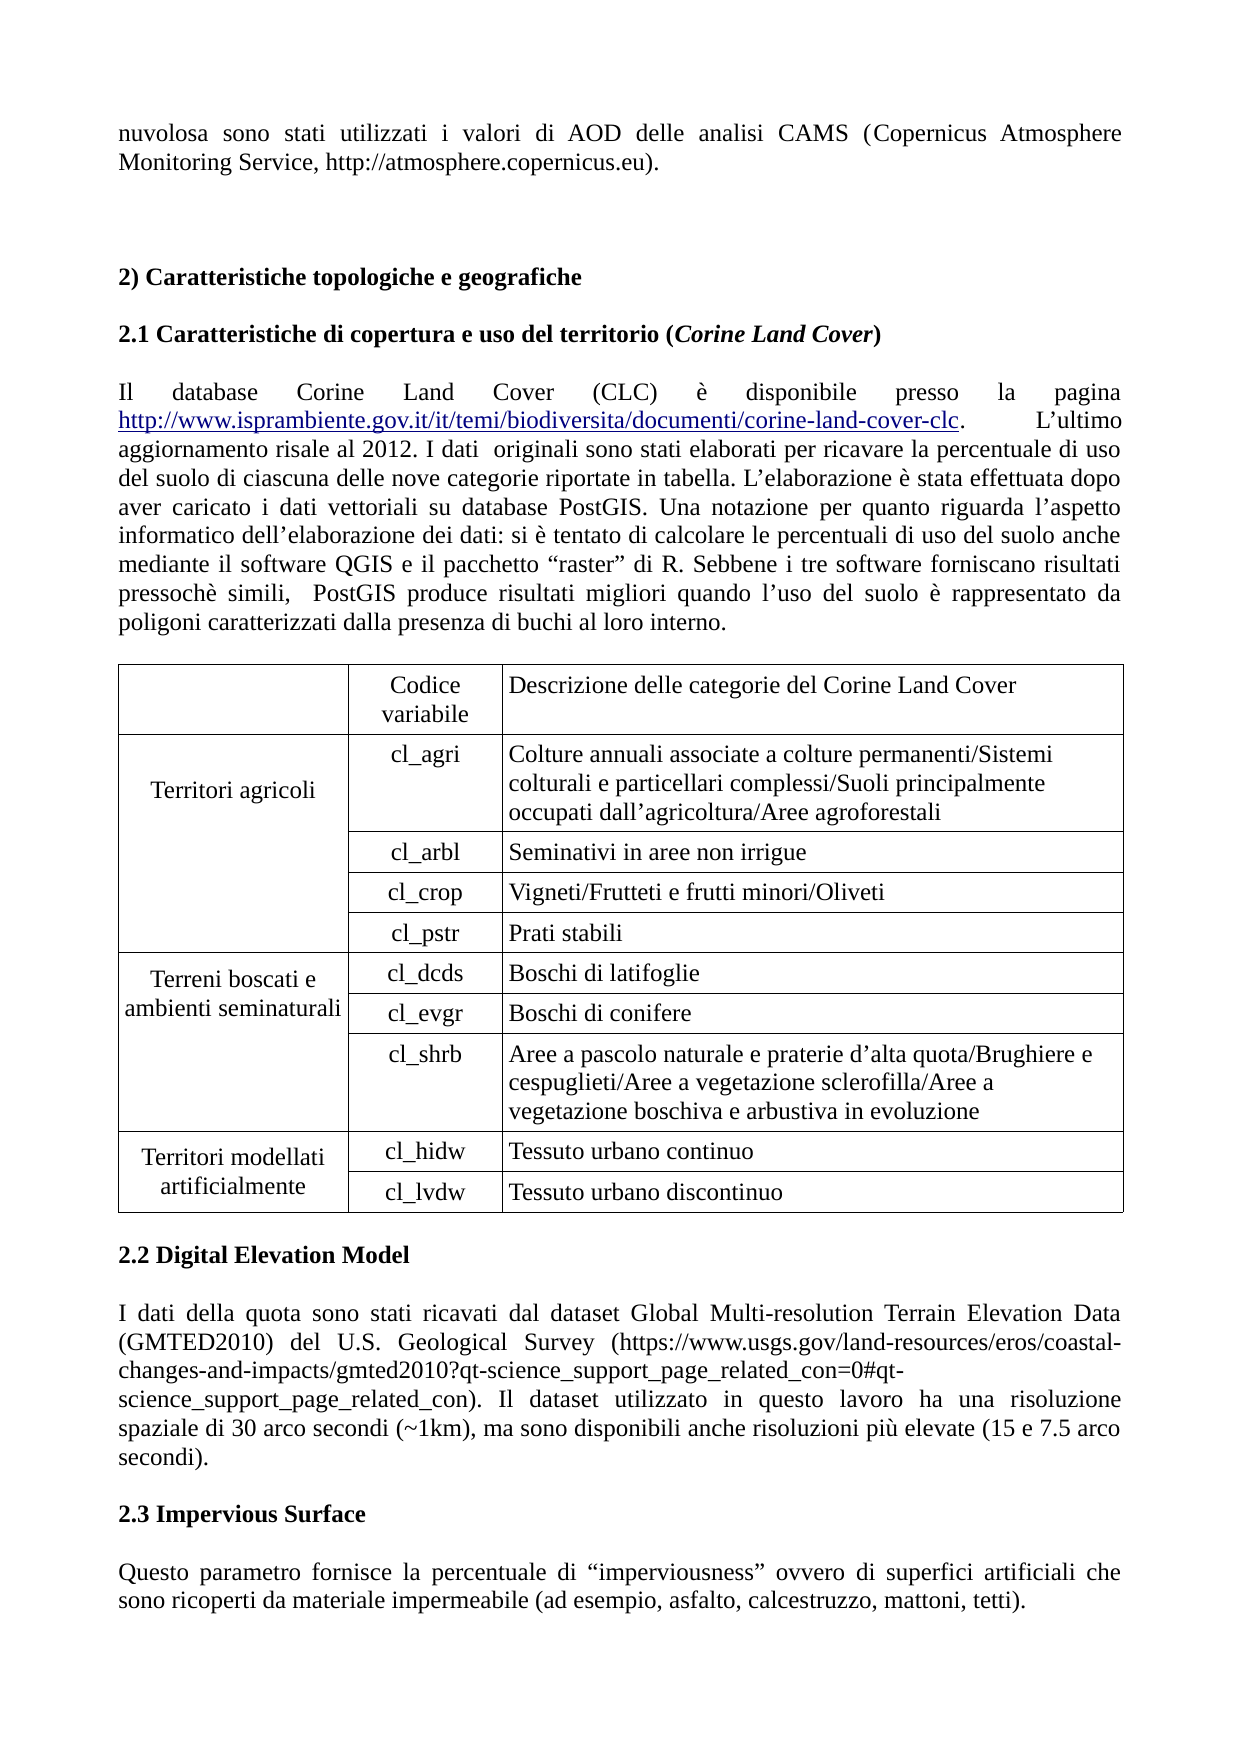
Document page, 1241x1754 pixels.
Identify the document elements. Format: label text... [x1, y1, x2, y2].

text Il database Corine Land Cover (CLC) è disponibile presso la pagina http://www.isprambiente.gov.it/it/temi/biodiversita/documenti/corine-land-cover-clc. L’ultimo aggiornamento risale al 2012. I dati originali sono stati elaborati per ricavare la percentuale di uso del suolo di ciascuna delle nove categorie riportate in tabella. L’elaborazione è stata effettuata dopo aver caricato i dati vettoriali su database PostGIS. Una notazione per quanto riguarda l’aspetto informatico dell’elaborazione dei dati: si è tentato di calcolare le percentuali di uso del suolo anche mediante il software QGIS e il pacchetto “raster” di R. Sebbene i tre software forniscano risultati pressochè simili, PostGIS produce risultati migliori quando l’uso del suolo è rappresentato da poligoni caratterizzati dalla presenza di buchi al loro interno. [118, 377, 1122, 636]
text I dati della quota sono stati ricavati dal dataset Global Multi-resolution Terrain Elevation Data (GMTED2010) del U.S. Geological Survey (https://www.usgs.gov/land-resources/eros/coastal-changes-and-impacts/gmted2010?qt-science_support_page_related_con=0#qt-science_support_page_related_con). Il dataset utilizzato in questo lavoro ha una risoluzione spaziale di 30 arco secondi (~1km), ma sono disponibili anche risoluzioni più elevate (15 e 7.5 arco secondi). [118, 1298, 1122, 1470]
table_cell Territori modellati artificialmente [119, 1132, 348, 1212]
table_cell cl_agri [349, 735, 502, 831]
text 2) Caratteristiche topologiche e geografiche [118, 262, 1122, 291]
table_cell Tessuto urbano discontinuo [503, 1172, 1123, 1212]
table_cell cl_lvdw [349, 1172, 502, 1212]
table_cell Boschi di conifere [503, 994, 1123, 1033]
table_cell cl_arbl [349, 832, 502, 872]
table_header [119, 665, 348, 733]
table_header Codice variabile [349, 665, 502, 733]
table_cell Colture annuali associate a colture permanenti/Sistemi colturali e particellari complessi/Suoli principalmente occupati dall’agricoltura/Aree agroforestali [503, 735, 1123, 831]
table_cell Seminativi in aree non irrigue [503, 832, 1123, 872]
text 2.2 Digital Elevation Model [118, 1240, 1122, 1269]
table_cell cl_hidw [349, 1132, 502, 1171]
table_cell cl_crop [349, 873, 502, 912]
table_cell cl_evgr [349, 994, 502, 1033]
table_cell cl_dcds [349, 953, 502, 992]
table_cell Boschi di latifoglie [503, 953, 1123, 992]
table_cell Prati stabili [503, 913, 1123, 952]
table_cell cl_pstr [349, 913, 502, 952]
table_cell cl_shrb [349, 1034, 502, 1131]
text nuvolosa sono stati utilizzati i valori di AOD delle analisi CAMS (Copernicus Atmosphere Monitoring Service, http://atmosphere.copernicus.eu). [118, 118, 1122, 176]
table_header Descrizione delle categorie del Corine Land Cover [503, 665, 1123, 733]
table_cell Terreni boscati e ambienti seminaturali [119, 953, 348, 1131]
text 2.3 Impervious Surface [118, 1499, 1122, 1528]
table_cell Vigneti/Frutteti e frutti minori/Oliveti [503, 873, 1123, 912]
text 2.1 Caratteristiche di copertura e uso del territorio (Corine Land Cover) [118, 319, 1122, 348]
table_cell Tessuto urbano continuo [503, 1132, 1123, 1171]
table_cell Aree a pascolo naturale e praterie d’alta quota/Brughiere e cespuglieti/Aree a vegetazione sclerofilla/Aree a vegetazione boschiva e arbustiva in evoluzione [503, 1034, 1123, 1131]
table_cell Territori agricoli [119, 735, 348, 952]
text Questo parametro fornisce la percentuale di “imperviousness” ovvero di superfici artificiali che sono ricoperti da materiale impermeabile (ad esempio, asfalto, calcestruzzo, mattoni, tetti). [118, 1557, 1122, 1614]
